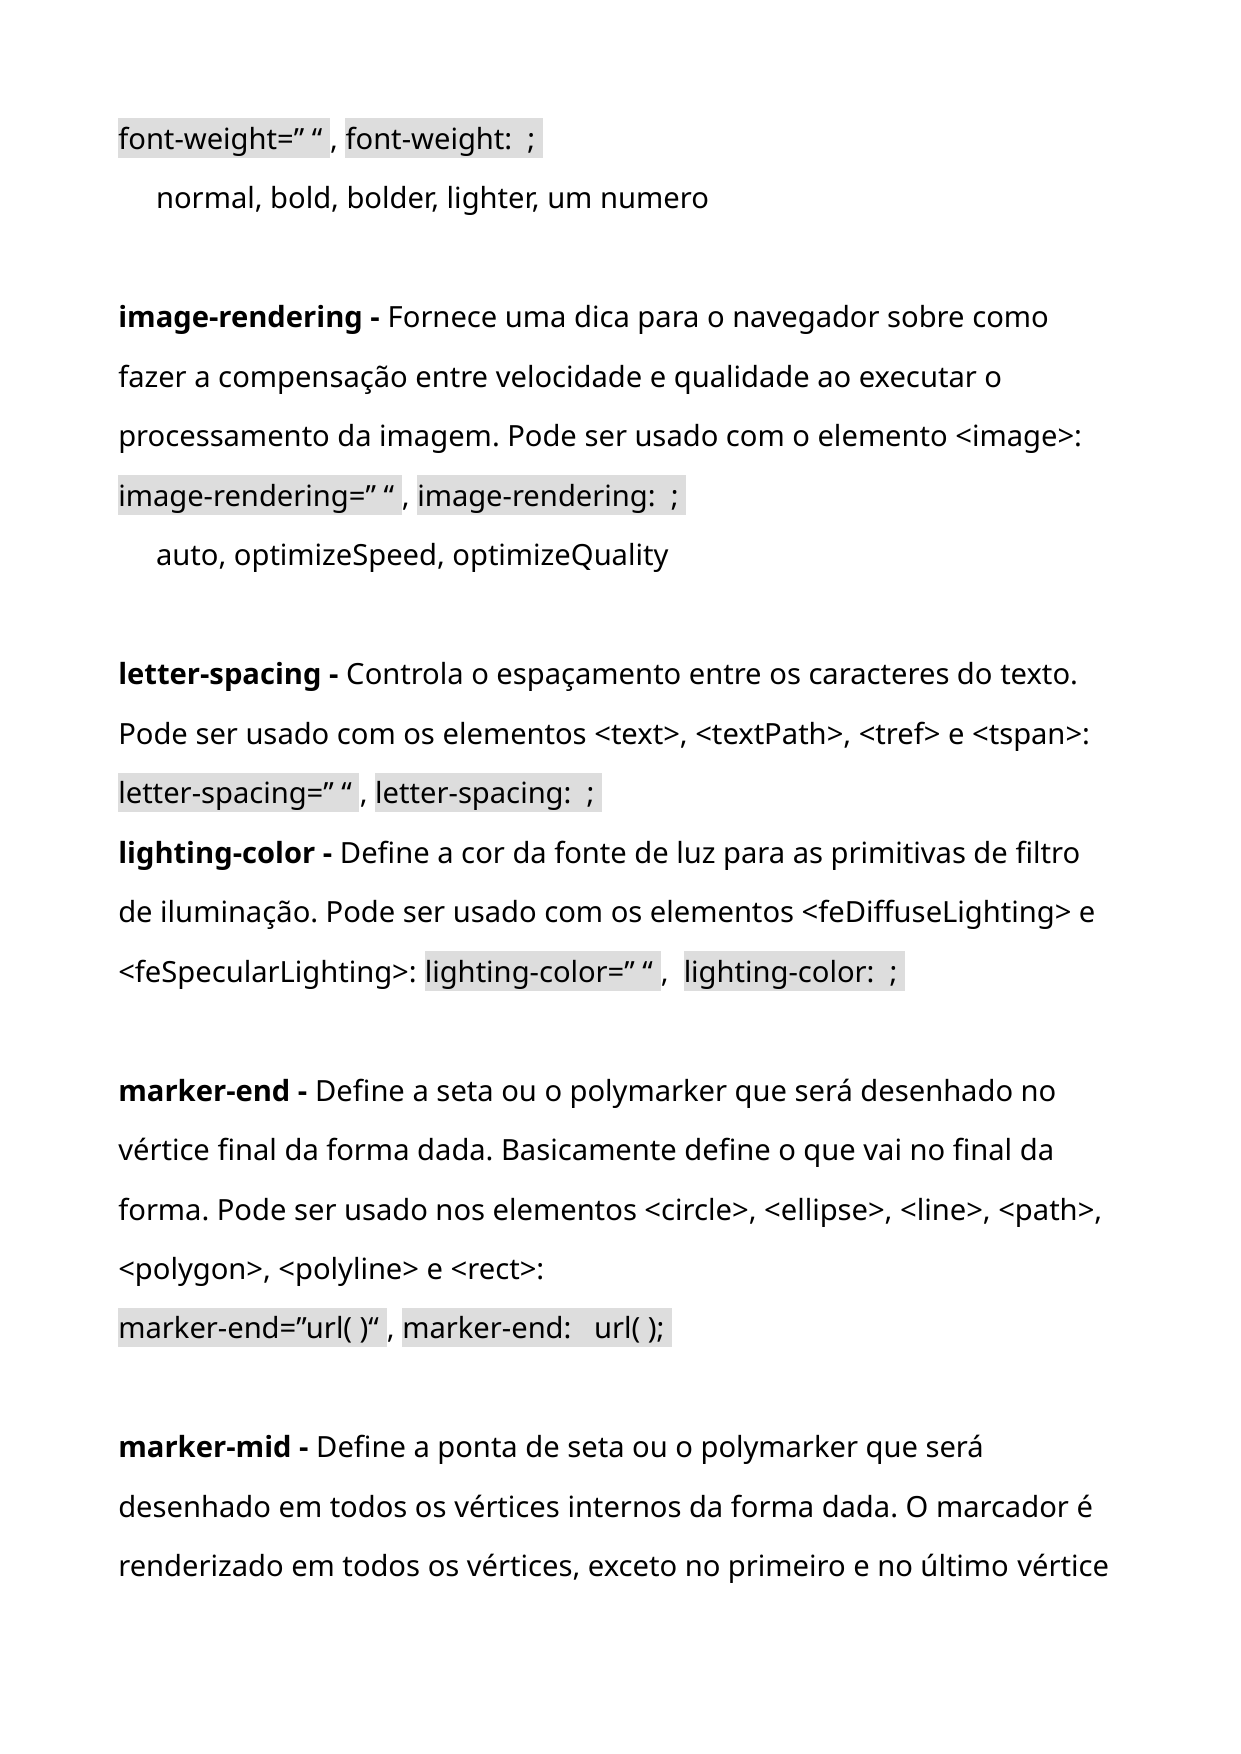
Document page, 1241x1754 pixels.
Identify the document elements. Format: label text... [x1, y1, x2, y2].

text auto, optimizeSpeed, optimizeQuality [118, 534, 1122, 574]
text image-rendering - Fornece uma dica para o navegador sobre como fazer a compensação entre velocidade e qualidade ao executar o processamento da imagem. Pode ser usado com o elemento <image>: [118, 297, 1122, 455]
text marker-mid - Define a ponta de seta ou o polymarker que será desenhado em todos os vértices internos da forma dada. O marcador é renderizado em todos os vértices, exceto no primeiro e no último vértice [118, 1427, 1122, 1585]
text lighting-color - Define a cor da fonte de luz para as primitivas de filtro de iluminação. Pode ser usado com os elementos <feDiffuseLighting> e <feSpecularLighting>: lighting-color=” “ , lighting-color: ; [118, 832, 1122, 991]
text image-rendering=” “ , image-rendering: ; [118, 475, 1122, 515]
text marker-end - Define a seta ou o polymarker que será desenhado no vértice final da forma dada. Basicamente define o que vai no final da forma. Pode ser usado nos elementos <circle>, <ellipse>, <line>, <path>, <polygon>, <polyline> e <rect>: [118, 1070, 1122, 1288]
text letter-spacing - Controla o espaçamento entre os caracteres do texto. Pode ser usado com os elementos <text>, <textPath>, <tref> e <tspan>: letter-spacing=” “ , letter-spacing: ; [118, 653, 1122, 812]
text font-weight=” “ , font-weight: ; [118, 118, 1122, 158]
text normal, bold, bolder, lighter, um numero [118, 178, 1122, 217]
text marker-end=”url( )“ , marker-end: url( ); [118, 1308, 1122, 1347]
